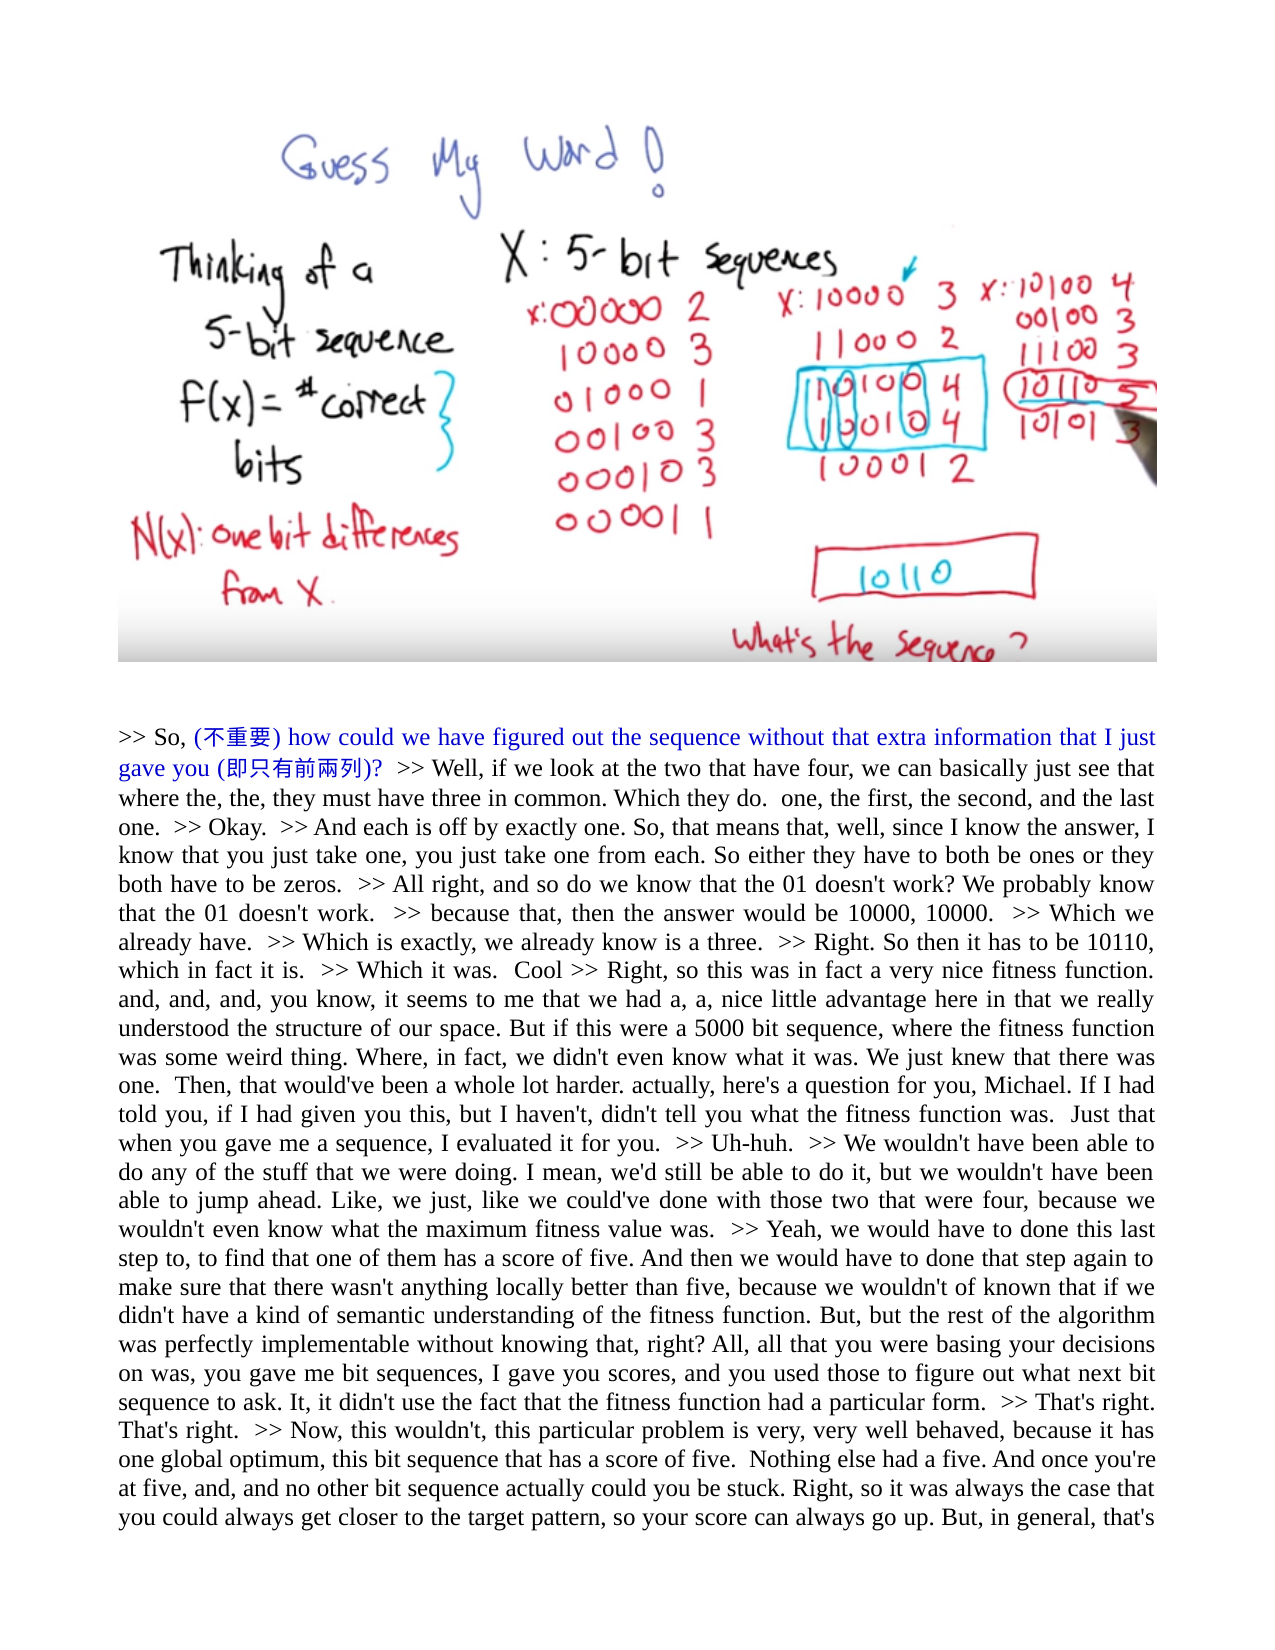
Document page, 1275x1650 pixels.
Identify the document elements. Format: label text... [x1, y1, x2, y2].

text >> So, (不重要) how could we have figured out the sequence without that extra information that I just gave you (即只有前兩列)? >> Well, if we look at the two that have four, we can basically just see that where the, the, they must have three in common. Which they do. one, the first, the second, and the last one. >> Okay. >> And each is off by exactly one. So, that means that, well, since I know the answer, I know that you just take one, you just take one from each. So either they have to both be ones or they both have to be zeros. >> All right, and so do we know that the 01 doesn't work? We probably know that the 01 doesn't work. >> because that, then the answer would be 10000, 10000. >> Which we already have. >> Which is exactly, we already know is a three. >> Right. So then it has to be 10110, which in fact it is. >> Which it was. Cool >> Right, so this was in fact a very nice fitness function. and, and, and, you know, it seems to me that we had a, a, nice little advantage here in that we really understood the structure of our space. But if this were a 5000 bit sequence, where the fitness function was some weird thing. Where, in fact, we didn't even know what it was. We just knew that there was one. Then, that would've been a whole lot harder. actually, here's a question for you, Michael. If I had told you, if I had given you this, but I haven't, didn't tell you what the fitness function was. Just that when you gave me a sequence, I evaluated it for you. >> Uh-huh. >> We wouldn't have been able to do any of the stuff that we were doing. I mean, we'd still be able to do it, but we wouldn't have been able to jump ahead. Like, we just, like we could've done with those two that were four, because we wouldn't even know what the maximum fitness value was. >> Yeah, we would have to done this last step to, to find that one of them has a score of five. And then we would have to done that step again to make sure that there wasn't anything locally better than five, because we wouldn't of known that if we didn't have a kind of semantic understanding of the fitness function. But, but the rest of the algorithm was perfectly implementable without knowing that, right? All, all that you were basing your decisions on was, you gave me bit sequences, I gave you scores, and you used those to figure out what next bit sequence to ask. It, it didn't use the fact that the fitness function had a particular form. >> That's right. That's right. >> Now, this wouldn't, this particular problem is very, very well behaved, because it has one global optimum, this bit sequence that has a score of five. Nothing else had a five. And once you're at five, and, and no other bit sequence actually could you be stuck. Right, so it was always the case that you could always get closer to the target pattern, so your score can always go up. But, in general, that's [118, 719, 1157, 1530]
picture [118, 118, 1157, 662]
